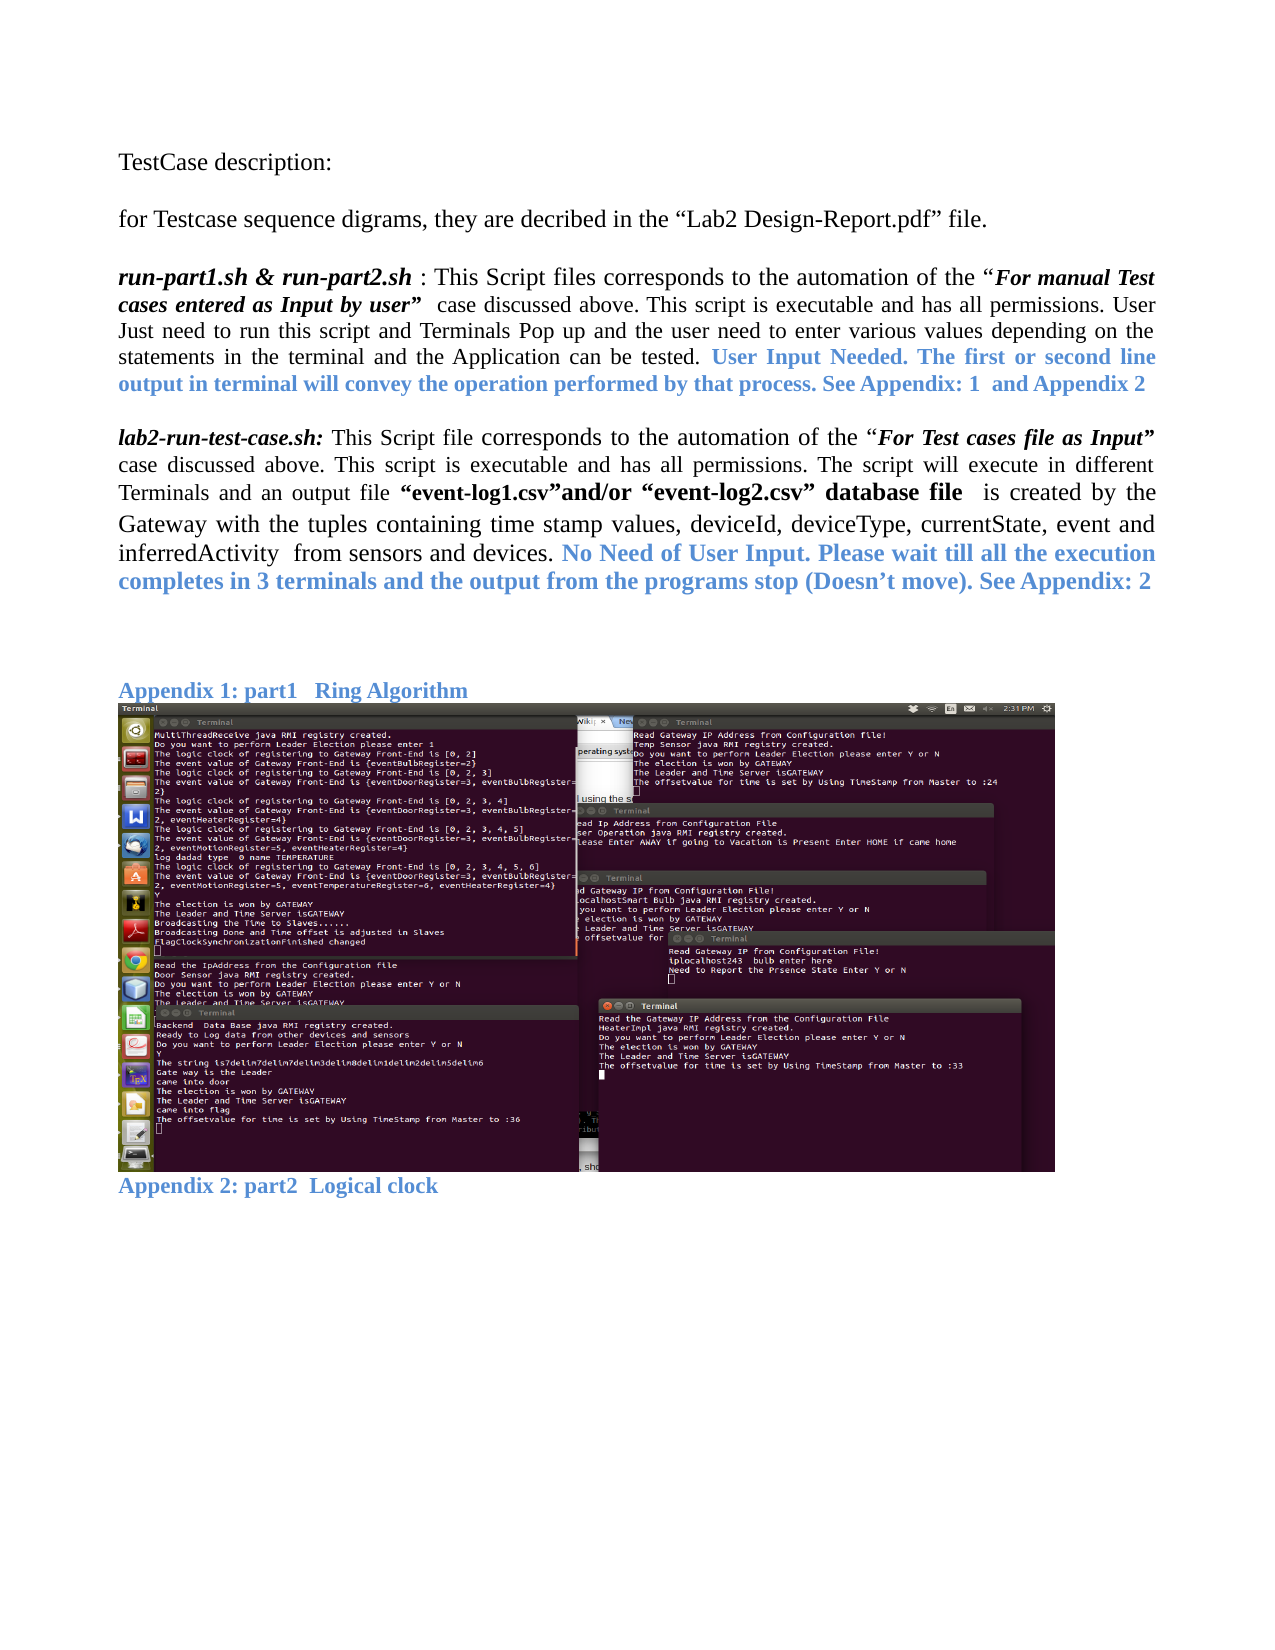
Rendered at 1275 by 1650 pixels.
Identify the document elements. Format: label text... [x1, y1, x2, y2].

text lab2-run-test-case.sh: This Script file corresponds to the automation of the “For Test cases file as Input” case discussed above. This script is executable and has all permissions. The script will execute in different Terminals and an output file “event-log1.csv”and/or “event-log2.csv” database file is created by the Gateway with the tuples containing time stamp values, deviceId, deviceType, currentState, event and inferredActivity from sensors and devices. No Need of User Input. Please wait till all the execution completes in 3 terminals and the output from the programs stop (Doesn’t move). See Appendix: 2 [118, 422, 1157, 595]
text Appendix 2: part2 Logical clock [118, 1172, 1157, 1198]
text TestCase description: [118, 147, 1157, 176]
text run-part1.sh & run-part2.sh : This Script files corresponds to the automation of the “For manual Test cases entered as Input by user” case discussed above. This script is executable and has all permissions. User Just need to run this script and Terminals Pop up and the user need to enter various values depending on the statements in the terminal and the Application can be tested. User Input Needed. The first or second line output in terminal will convey the operation performed by that process. See Appendix: 1 and Appendix 2 [118, 262, 1157, 396]
text for Testcase sequence digrams, they are decribed in the “Lab2 Design-Report.pdf” file. [118, 204, 1157, 233]
picture [118, 703, 1055, 1172]
text Appendix 1: part1 Ring Algorithm [118, 677, 1157, 703]
